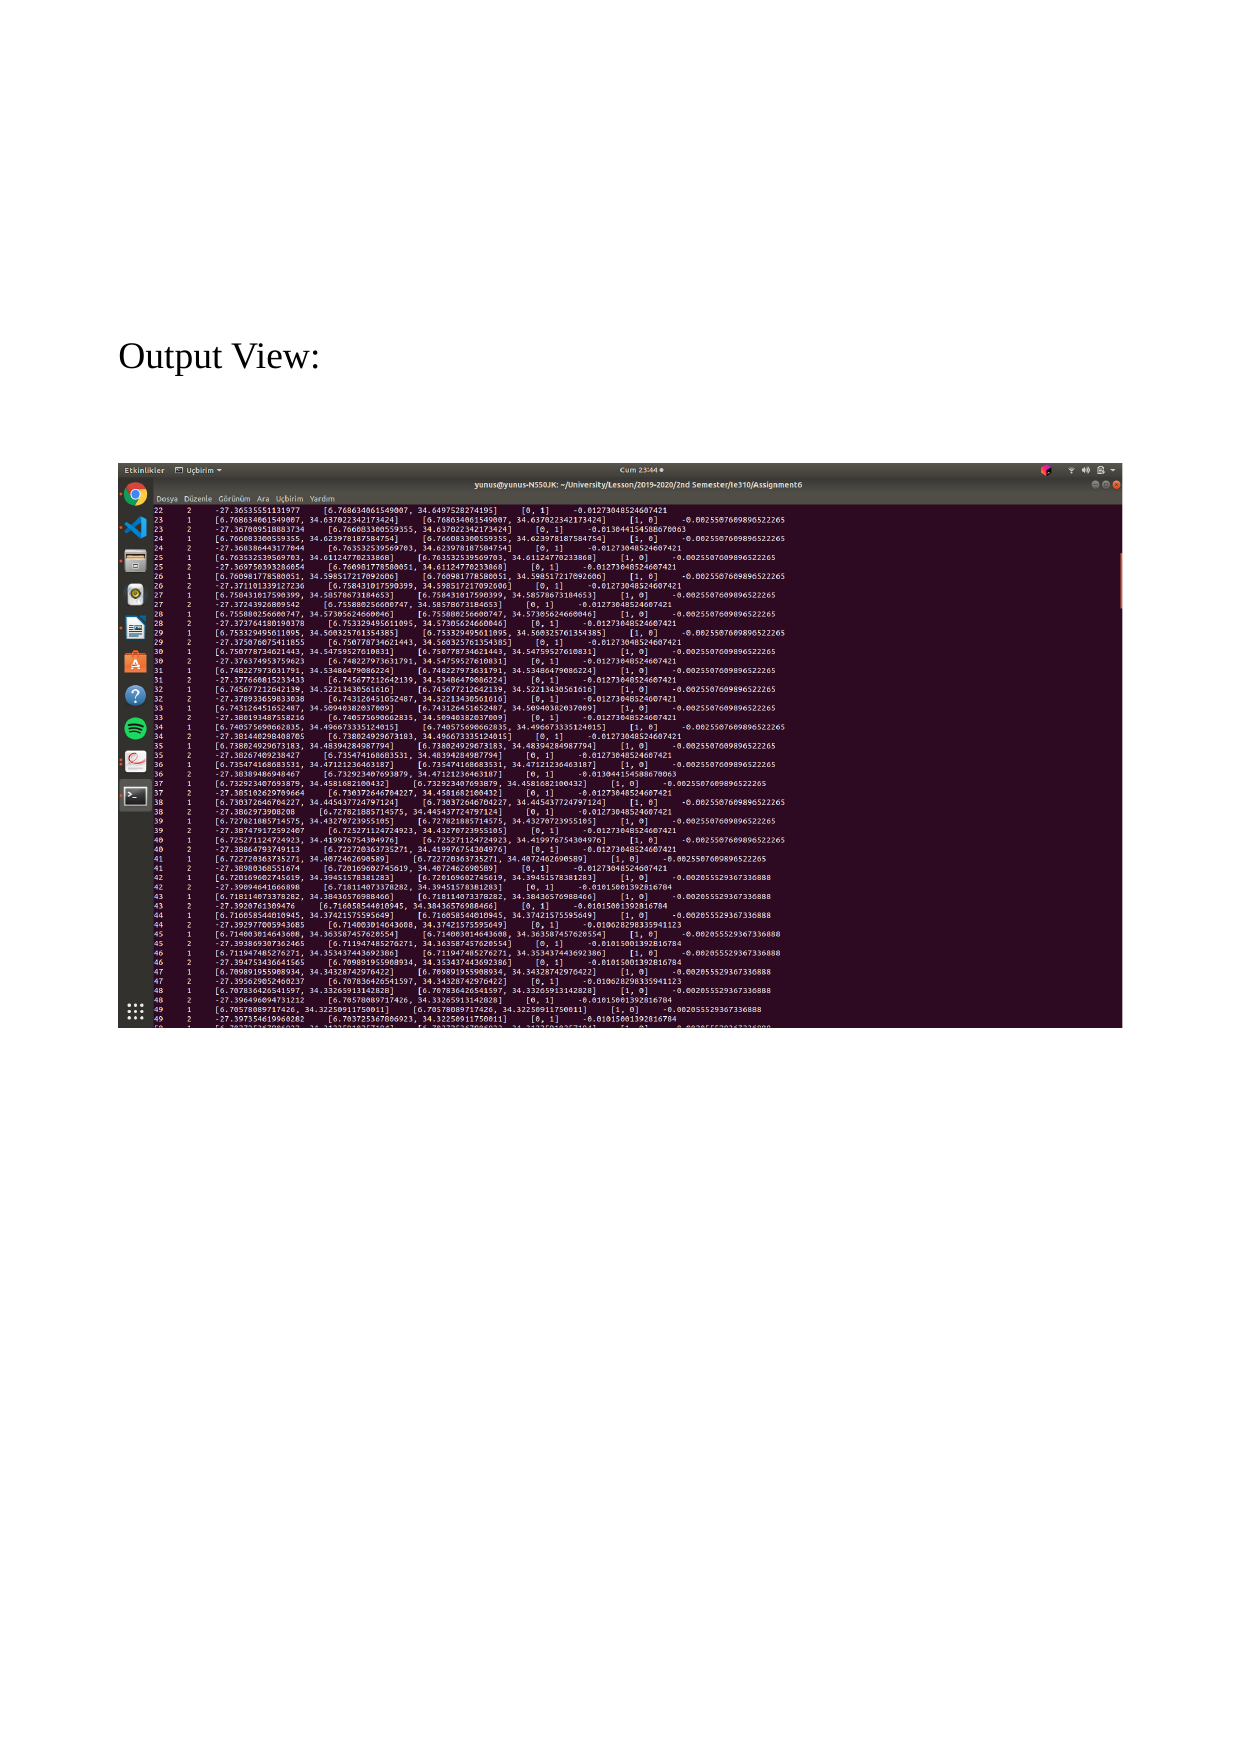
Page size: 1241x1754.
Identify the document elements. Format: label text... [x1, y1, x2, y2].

picture [118, 463, 1123, 1028]
text Output View: [118, 334, 1122, 377]
